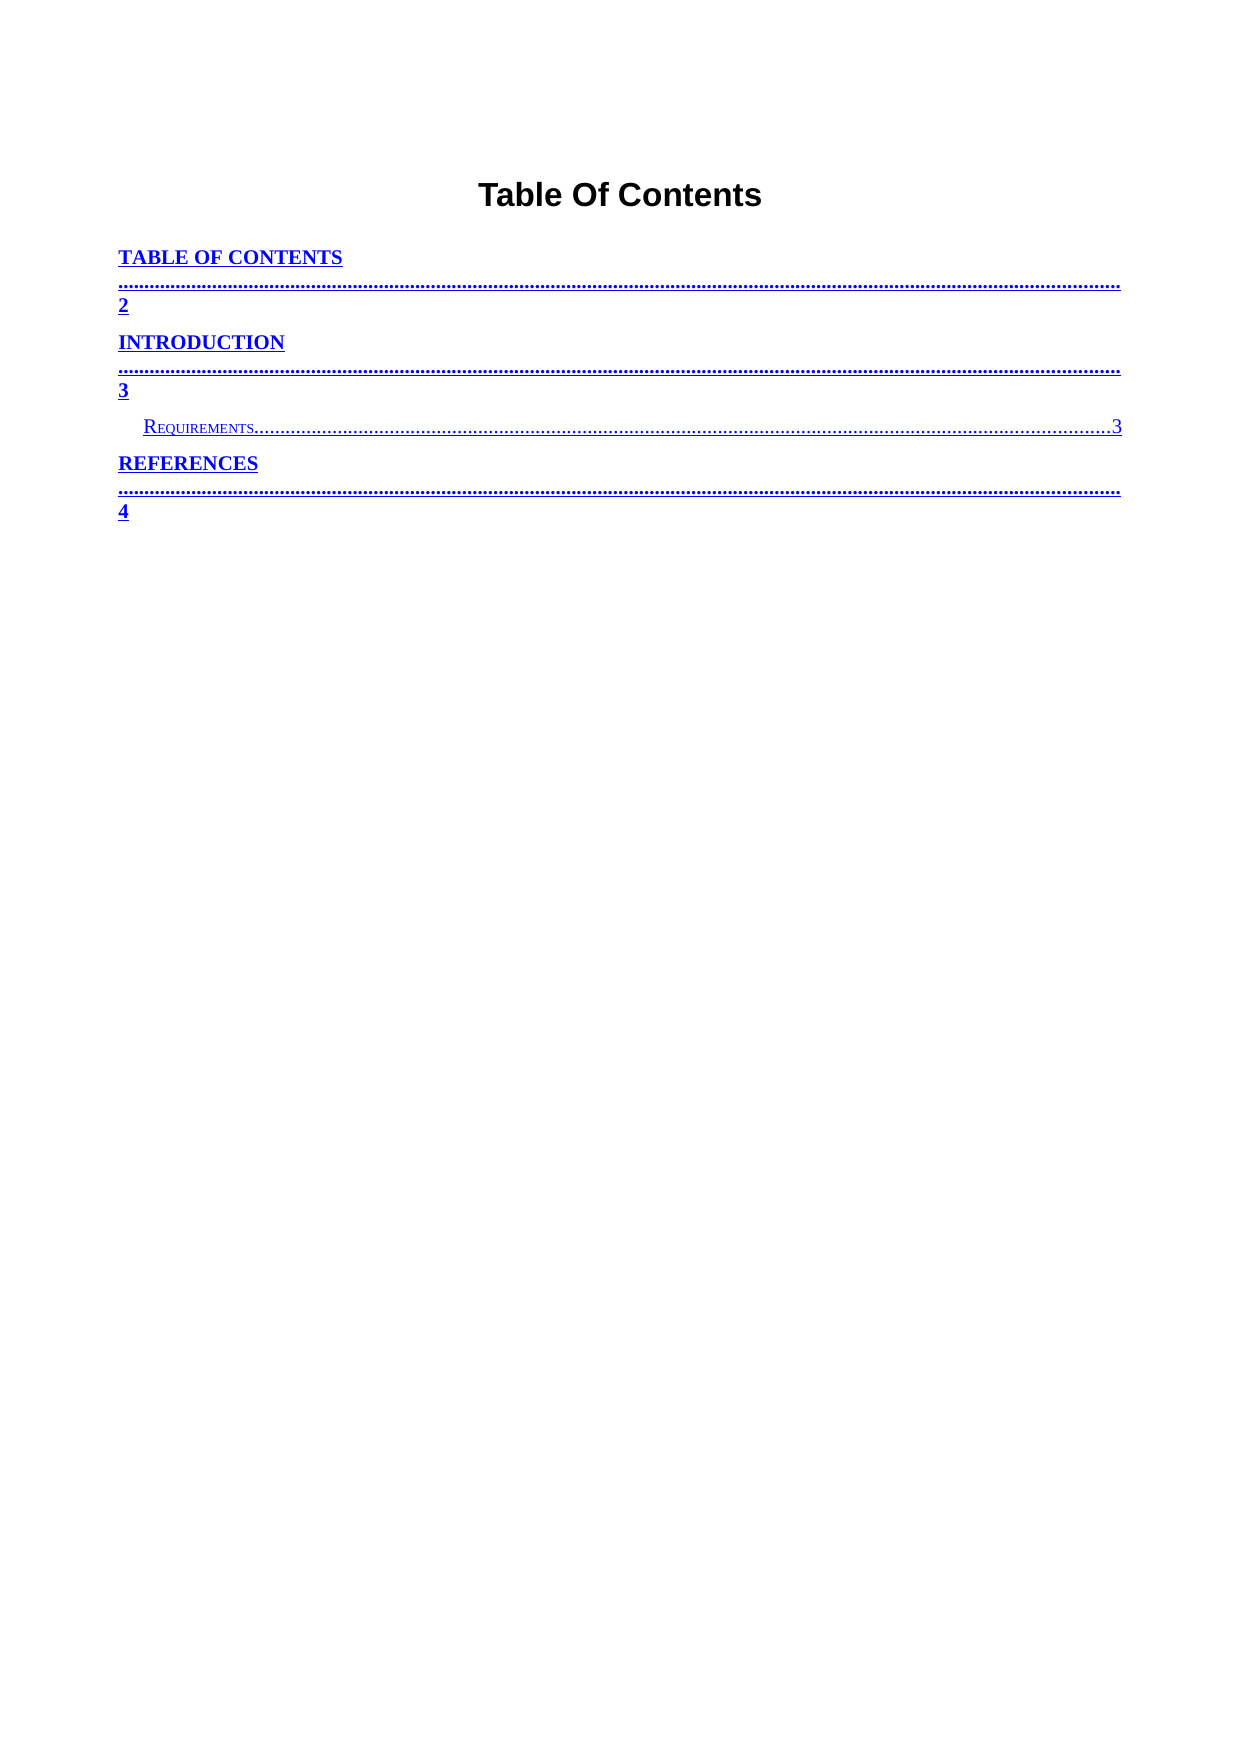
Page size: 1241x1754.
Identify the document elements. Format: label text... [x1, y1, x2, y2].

subtitle Table Of Contents [118, 175, 1122, 213]
text References 4 [118, 451, 1122, 523]
text Requirements 3 [143, 414, 1122, 435]
text Table Of Contents 2 [118, 245, 1122, 317]
text Introduction 3 [118, 330, 1122, 402]
